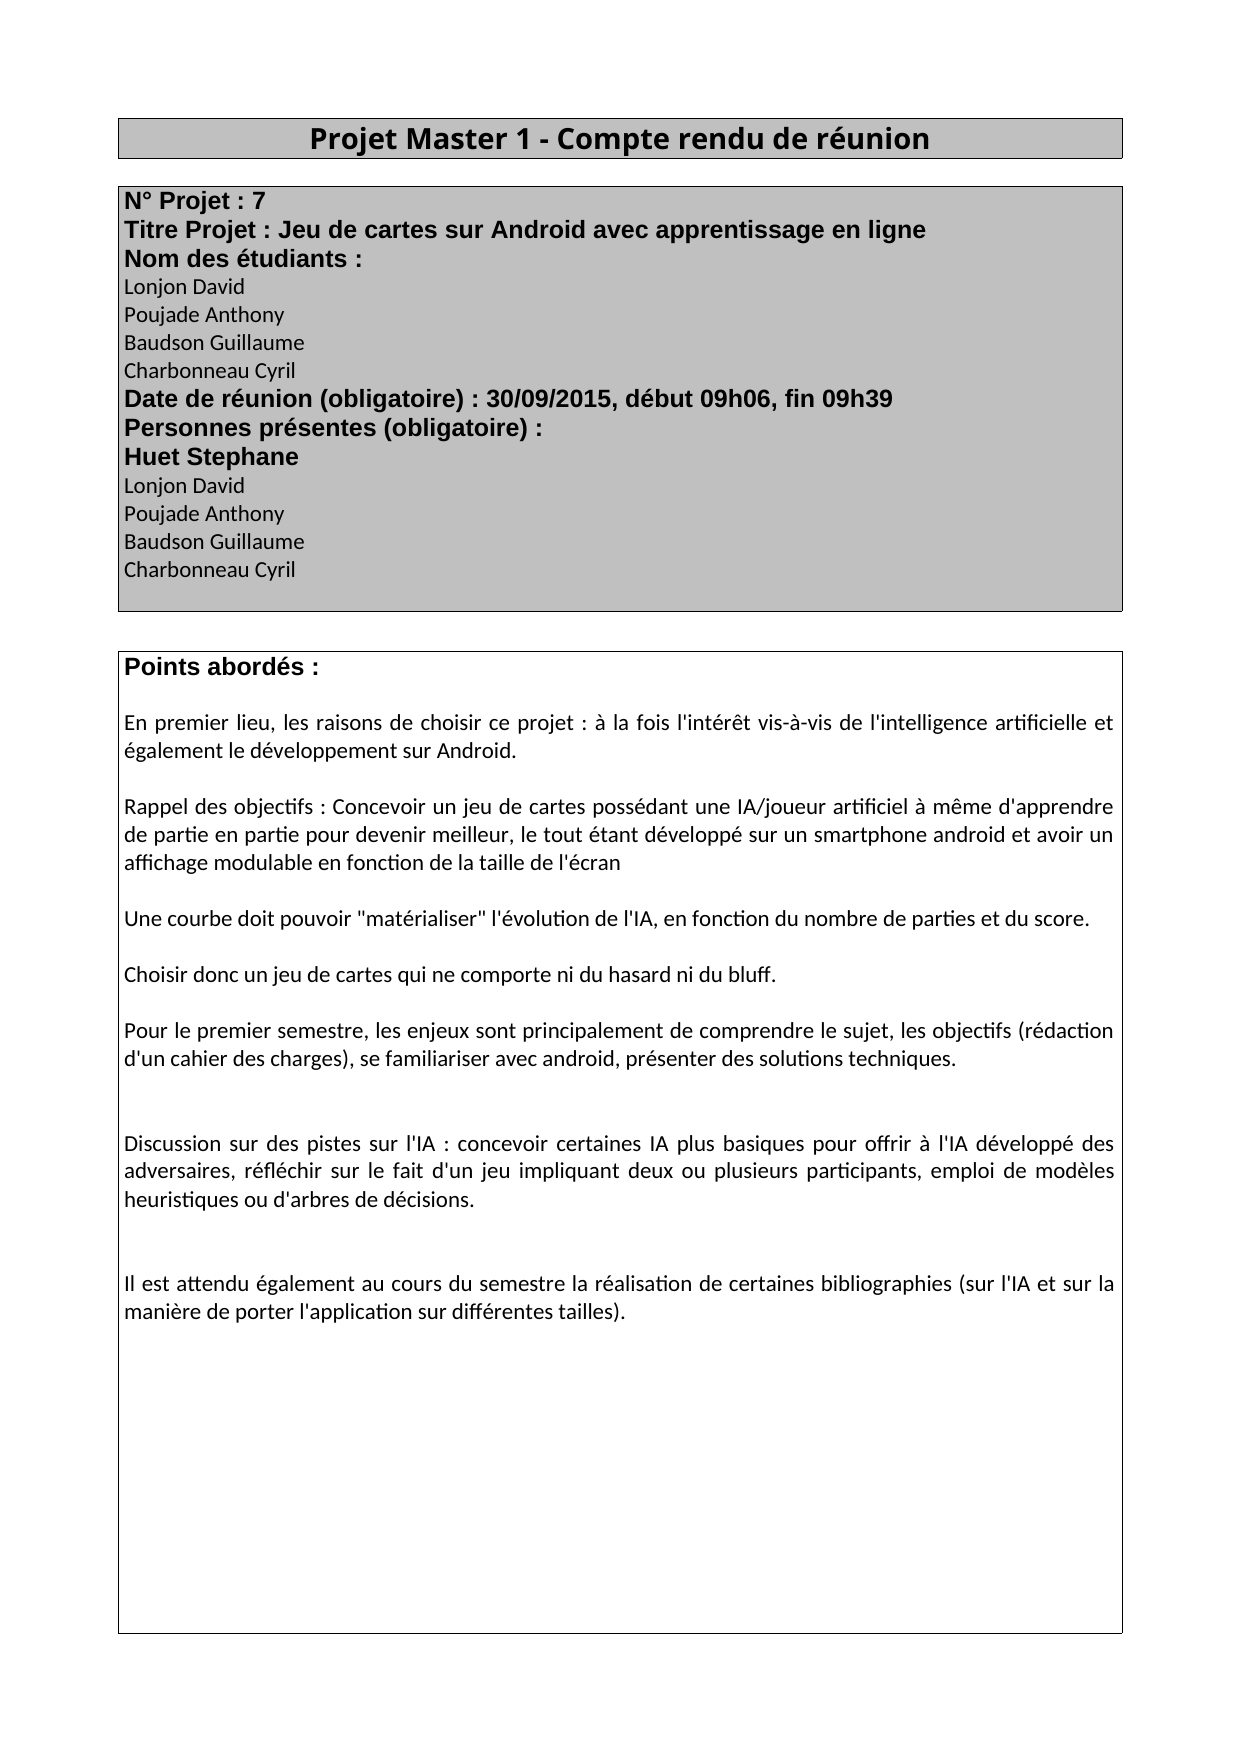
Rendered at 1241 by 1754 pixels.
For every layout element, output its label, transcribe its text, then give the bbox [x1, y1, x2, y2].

table_header Points abordés : En premier lieu, les raisons de choisir ce projet : à la fois l'intérêt vis-à-vis de l'intelligence artificielle et également le développement sur Android. Rappel des objectifs : Concevoir un jeu de cartes possédant une IA/joueur artificiel à même d'apprendre de partie en partie pour devenir meilleur, le tout étant développé sur un smartphone android et avoir un affichage modulable en fonction de la taille de l'écran Une courbe doit pouvoir "matérialiser" l'évolution de l'IA, en fonction du nombre de parties et du score. Choisir donc un jeu de cartes qui ne comporte ni du hasard ni du bluff. Pour le premier semestre, les enjeux sont principalement de comprendre le sujet, les objectifs (rédaction d'un cahier des charges), se familiariser avec android, présenter des solutions techniques. Discussion sur des pistes sur l'IA : concevoir certaines IA plus basiques pour offrir à l'IA développé des adversaires, réfléchir sur le fait d'un jeu impliquant deux ou plusieurs participants, emploi de modèles heuristiques ou d'arbres de décisions. Il est attendu également au cours du semestre la réalisation de certaines bibliographies (sur l'IA et sur la manière de porter l'application sur différentes tailles). [119, 652, 1122, 1633]
table_header Projet Master 1 - Compte rendu de réunion [119, 119, 1122, 158]
table_header N° Projet : 7 Titre Projet : Jeu de cartes sur Android avec apprentissage en ligne Nom des étudiants : Lonjon David Poujade Anthony Baudson Guillaume Charbonneau Cyril Date de réunion (obligatoire) : 30/09/2015, début 09h06, fin 09h39 Personnes présentes (obligatoire) : Huet Stephane Lonjon David Poujade Anthony Baudson Guillaume Charbonneau Cyril [119, 187, 1122, 611]
